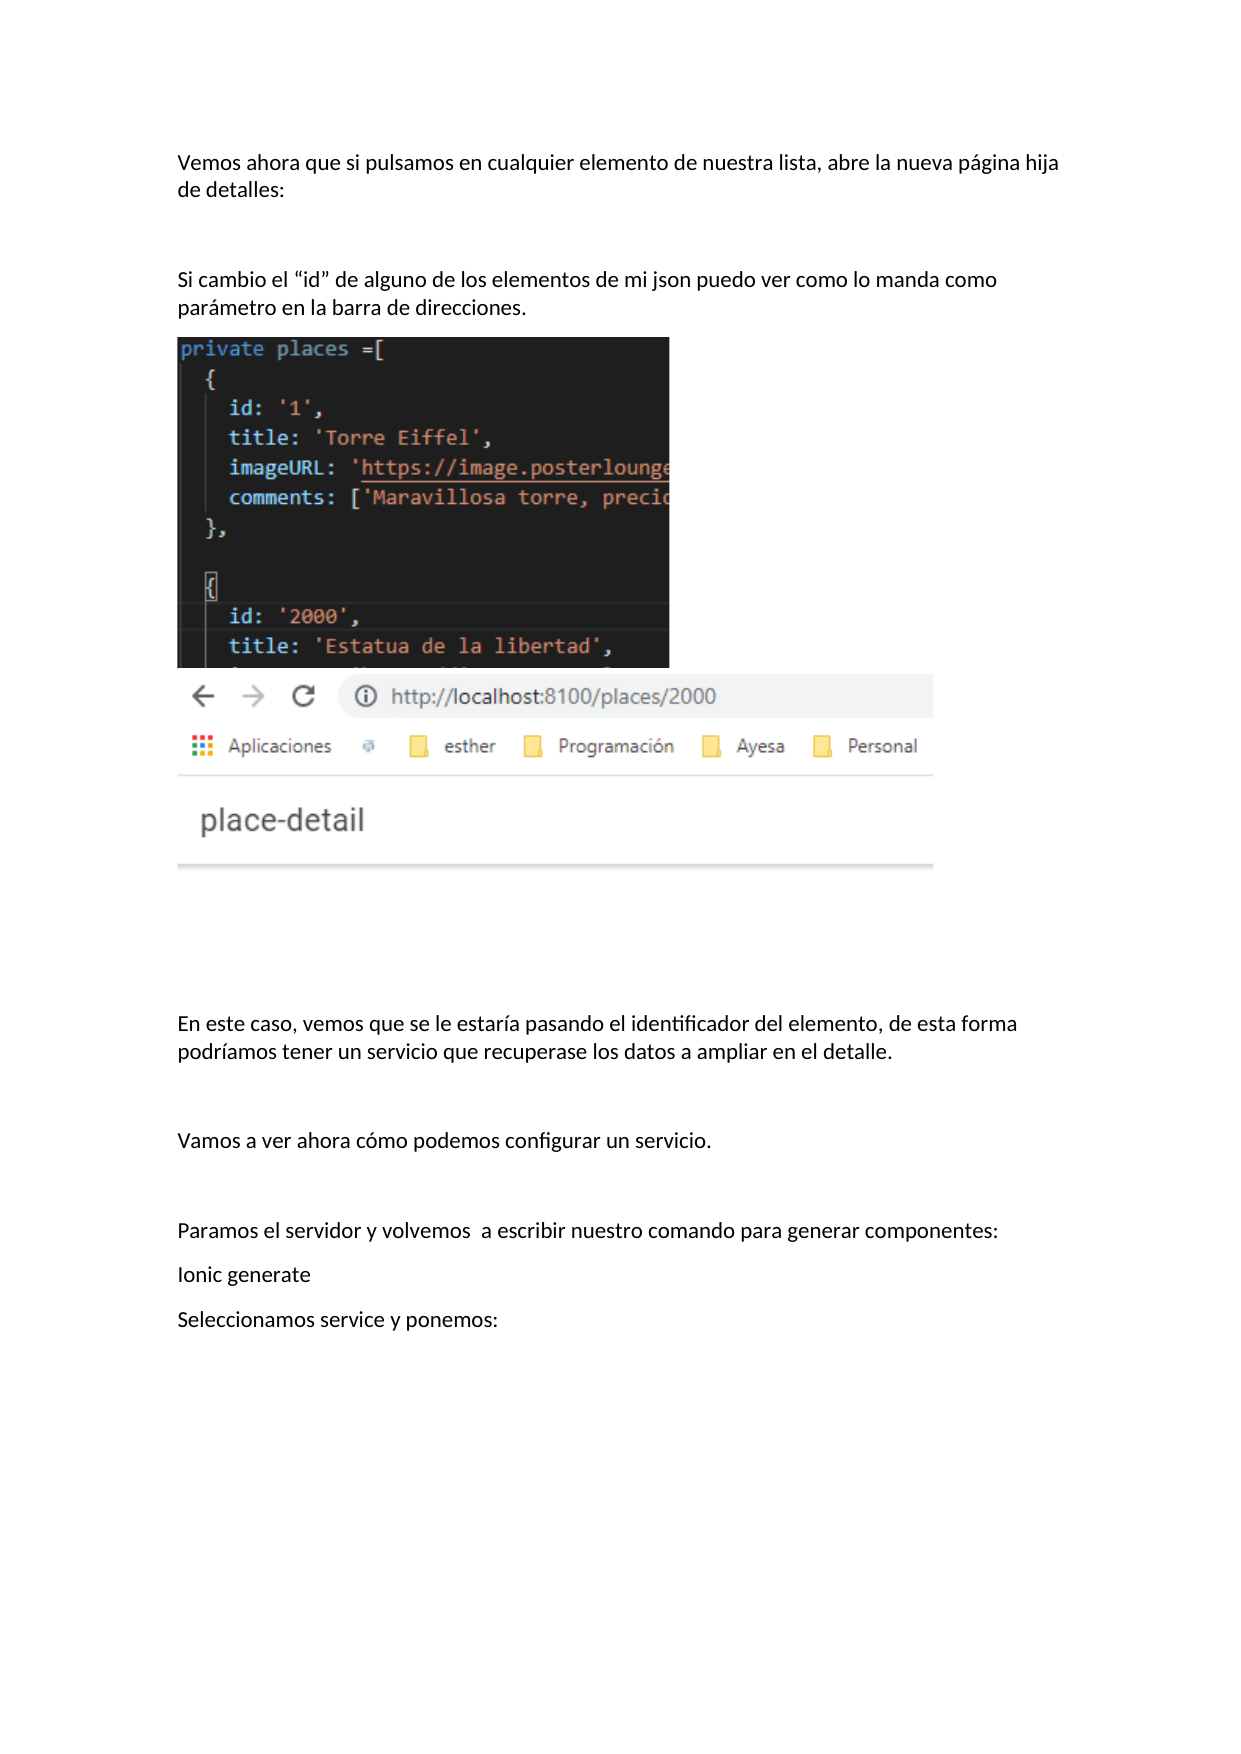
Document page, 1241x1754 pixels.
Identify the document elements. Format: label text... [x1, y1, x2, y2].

text Si cambio el “id” de alguno de los elementos de mi json puedo ver como lo manda como parámetro en la barra de direcciones. [177, 265, 1063, 321]
text Paramos el servidor y volvemos a escribir nuestro comando para generar componentes: [177, 1216, 1063, 1244]
text En este caso, vemos que se le estaría pasando el identificador del elemento, de esta forma podríamos tener un servicio que recuperase los datos a ampliar en el detalle. [177, 1009, 1063, 1065]
text Vamos a ver ahora cómo podemos configurar un servicio. [177, 1126, 1063, 1154]
text Ionic generate [177, 1261, 1063, 1288]
text Vemos ahora que si pulsamos en cualquier elemento de nuestra lista, abre la nueva página hija de detalles: [177, 148, 1063, 204]
text Seleccionamos service y ponemos: [177, 1305, 1063, 1333]
